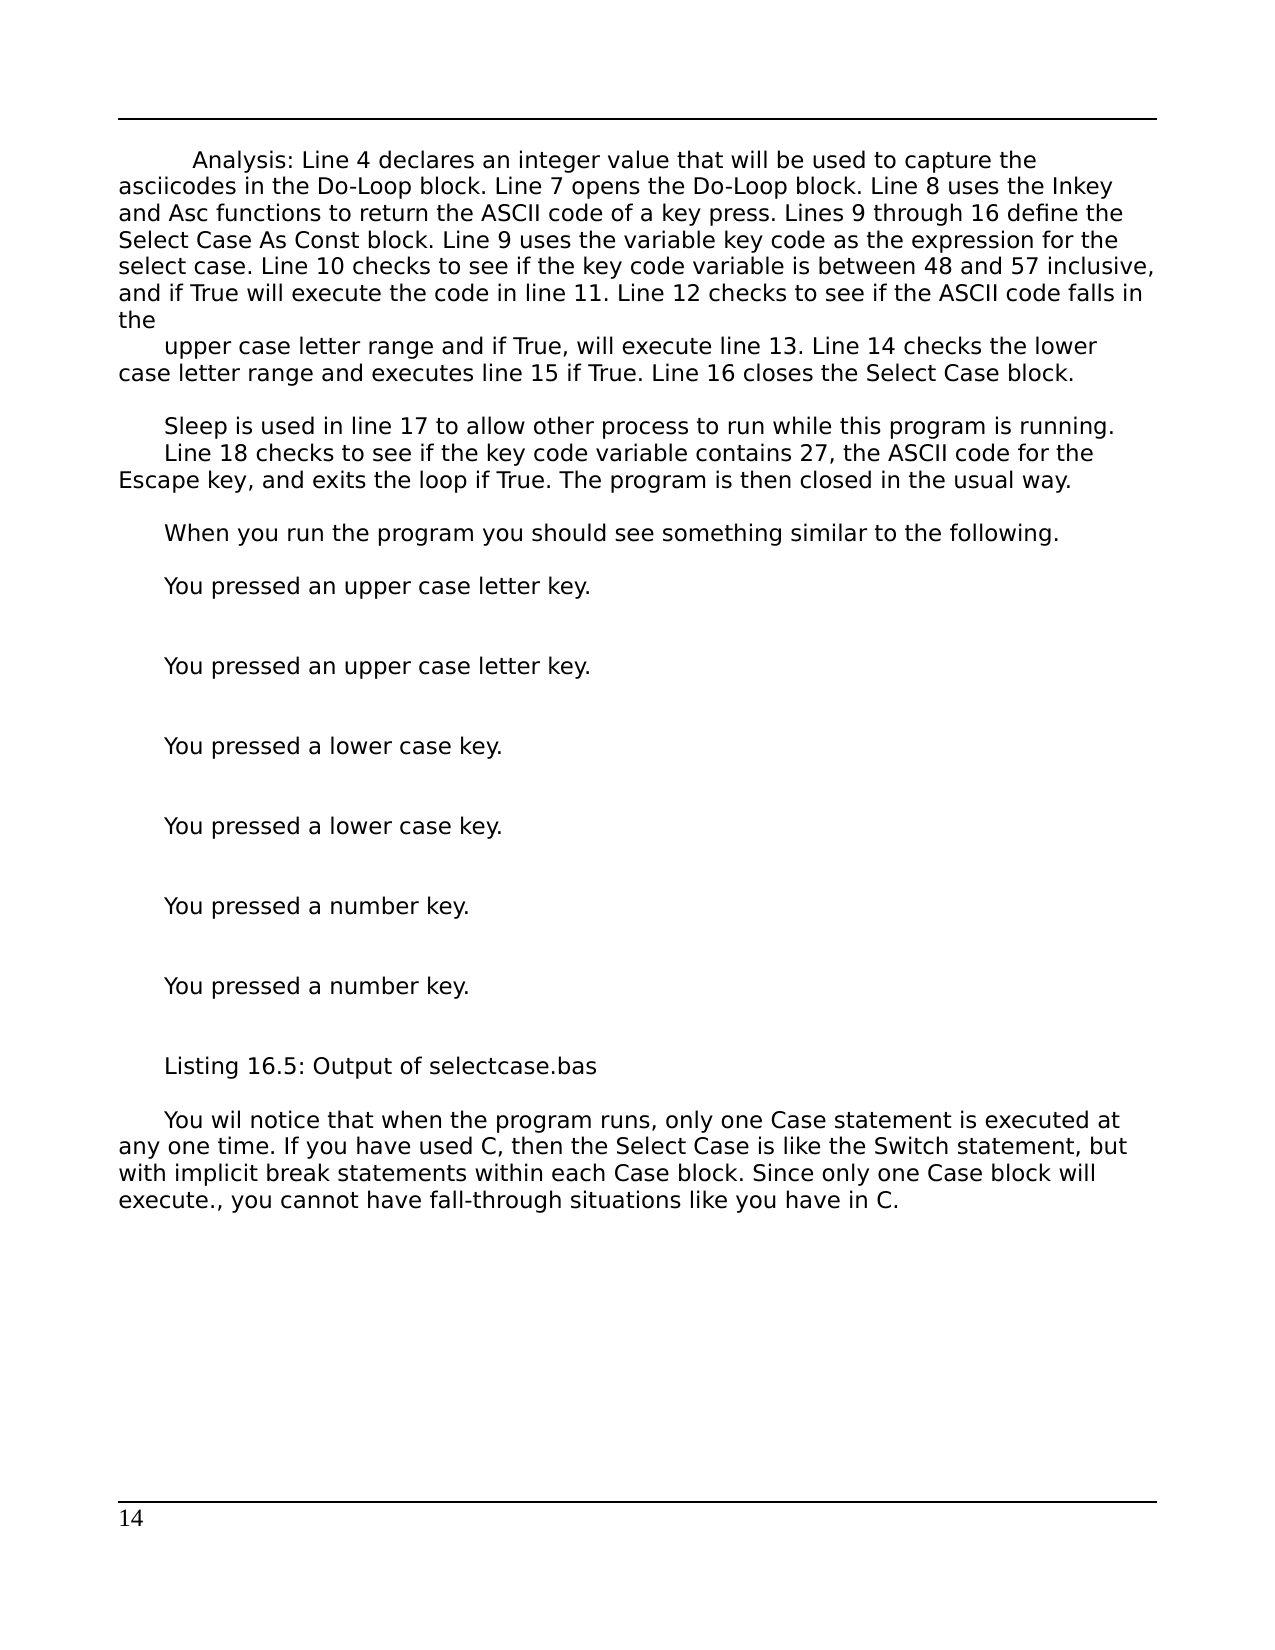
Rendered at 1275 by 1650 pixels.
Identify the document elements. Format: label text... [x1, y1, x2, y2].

text Sleep is used in line 17 to allow other process to run while this program is running. [118, 413, 1157, 440]
text You pressed an upper case letter key. [118, 573, 1157, 600]
text You wil notice that when the program runs, only one Case statement is executed at any one time. If you have used C, then the Select Case is like the Switch statement, but with implicit break statements within each Case block. Since only one Case block will execute., you cannot have fall-through situations like you have in C. [118, 1107, 1157, 1213]
text Analysis: Line 4 declares an integer value that will be used to capture the asciicodes in the Do-Loop block. Line 7 opens the Do-Loop block. Line 8 uses the Inkey and Asc functions to return the ASCII code of a key press. Lines 9 through 16 define the Select Case As Const block. Line 9 uses the variable key code as the expression for the select case. Line 10 checks to see if the key code variable is between 48 and 57 inclusive, and if True will execute the code in line 11. Line 12 checks to see if the ASCII code falls in the [118, 147, 1157, 333]
text Listing 16.5: Output of selectcase.bas [118, 1053, 1157, 1080]
text When you run the program you should see something similar to the following. [118, 520, 1157, 547]
text Line 18 checks to see if the key code variable contains 27, the ASCII code for the Escape key, and exits the loop if True. The program is then closed in the usual way. [118, 440, 1157, 493]
text upper case letter range and if True, will execute line 13. Line 14 checks the lower case letter range and executes line 15 if True. Line 16 closes the Select Case block. [118, 333, 1157, 387]
text You pressed a number key. [118, 893, 1157, 920]
text You pressed a lower case key. [118, 733, 1157, 760]
text You pressed a lower case key. [118, 813, 1157, 840]
text You pressed an upper case letter key. [118, 653, 1157, 680]
text You pressed a number key. [118, 973, 1157, 1000]
